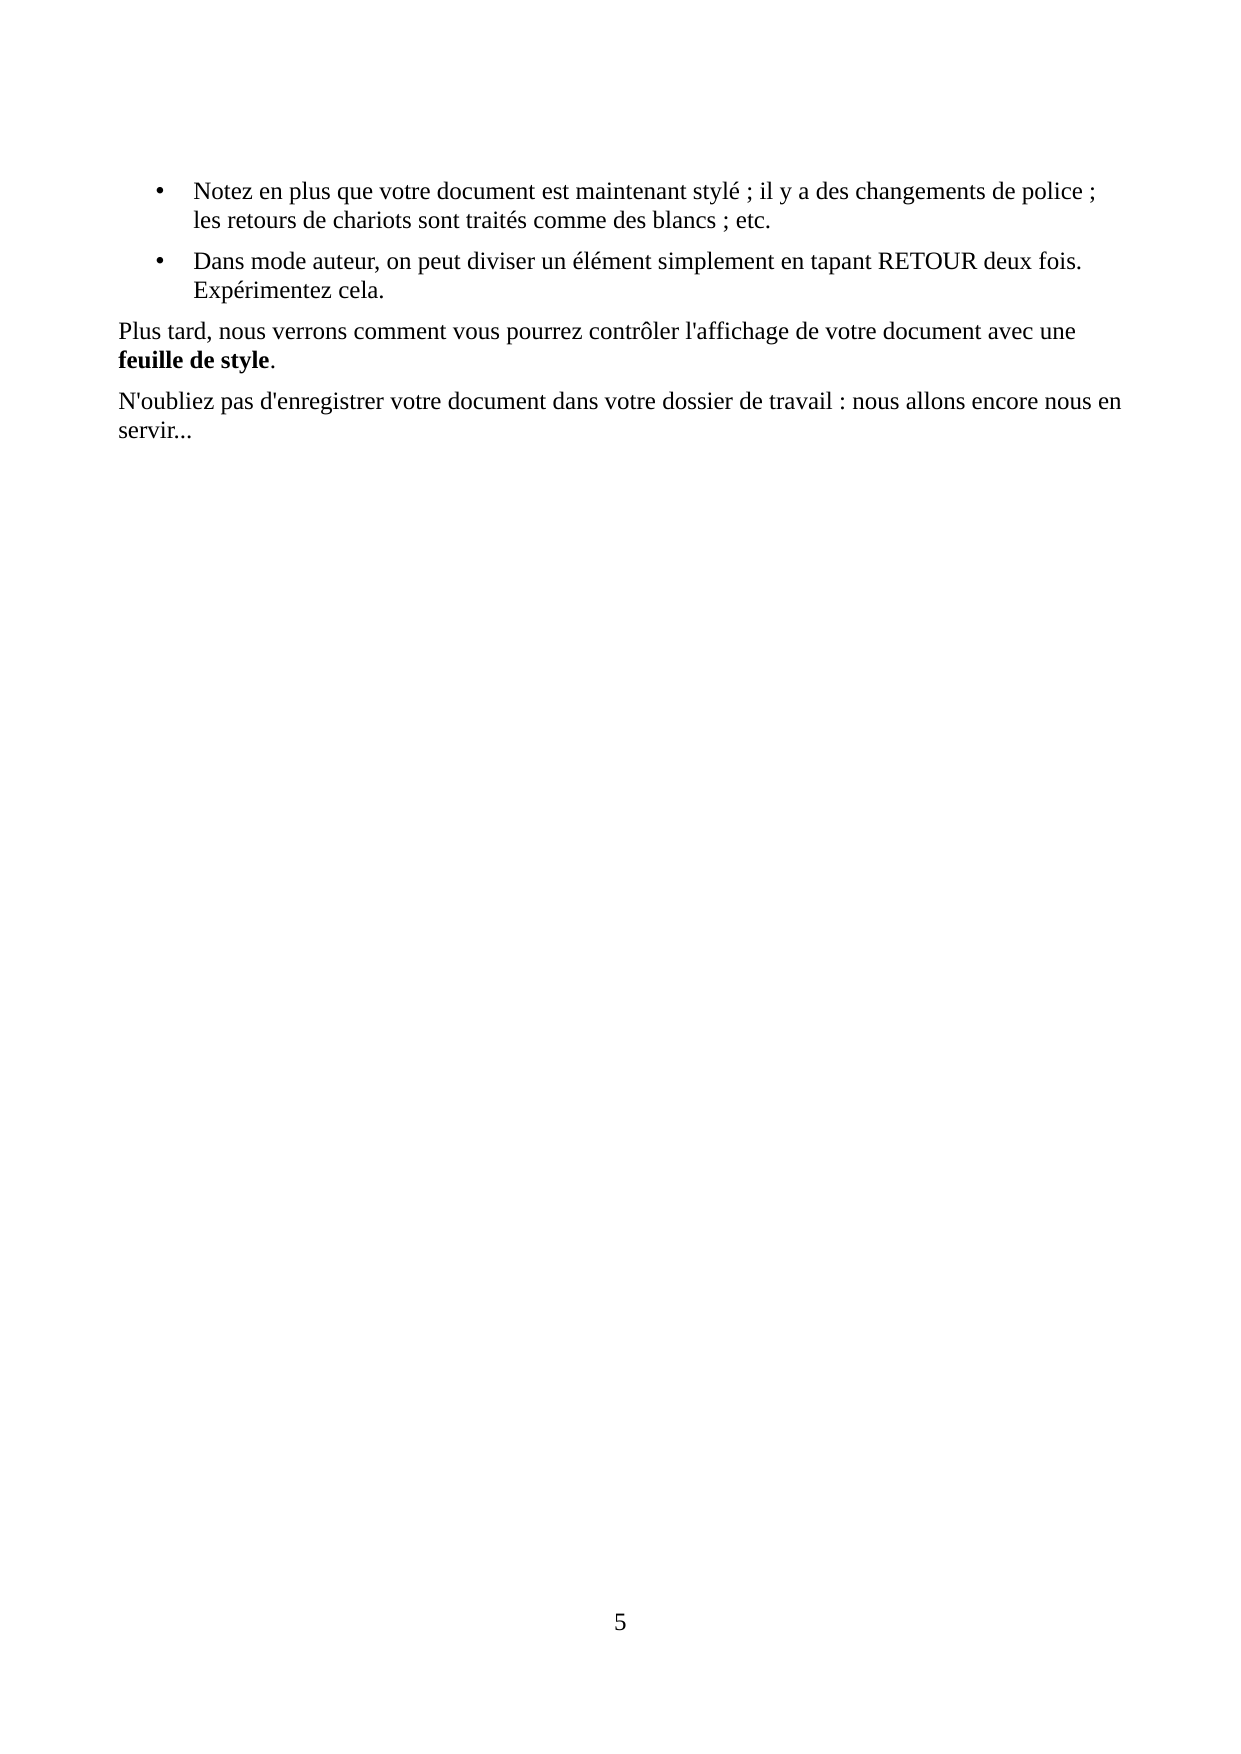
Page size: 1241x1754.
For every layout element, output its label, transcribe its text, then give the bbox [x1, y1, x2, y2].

list Dans mode auteur, on peut diviser un élément simplement en tapant RETOUR deux fois. Expérimentez cela. [156, 246, 1122, 304]
list Notez en plus que votre document est maintenant stylé ; il y a des changements de police ; les retours de chariots sont traités comme des blancs ; etc. [156, 176, 1122, 234]
text N'oubliez pas d'enregistrer votre document dans votre dossier de travail : nous allons encore nous en servir... [118, 386, 1122, 444]
text Plus tard, nous verrons comment vous pourrez contrôler l'affichage de votre document avec une feuille de style. [118, 316, 1122, 374]
